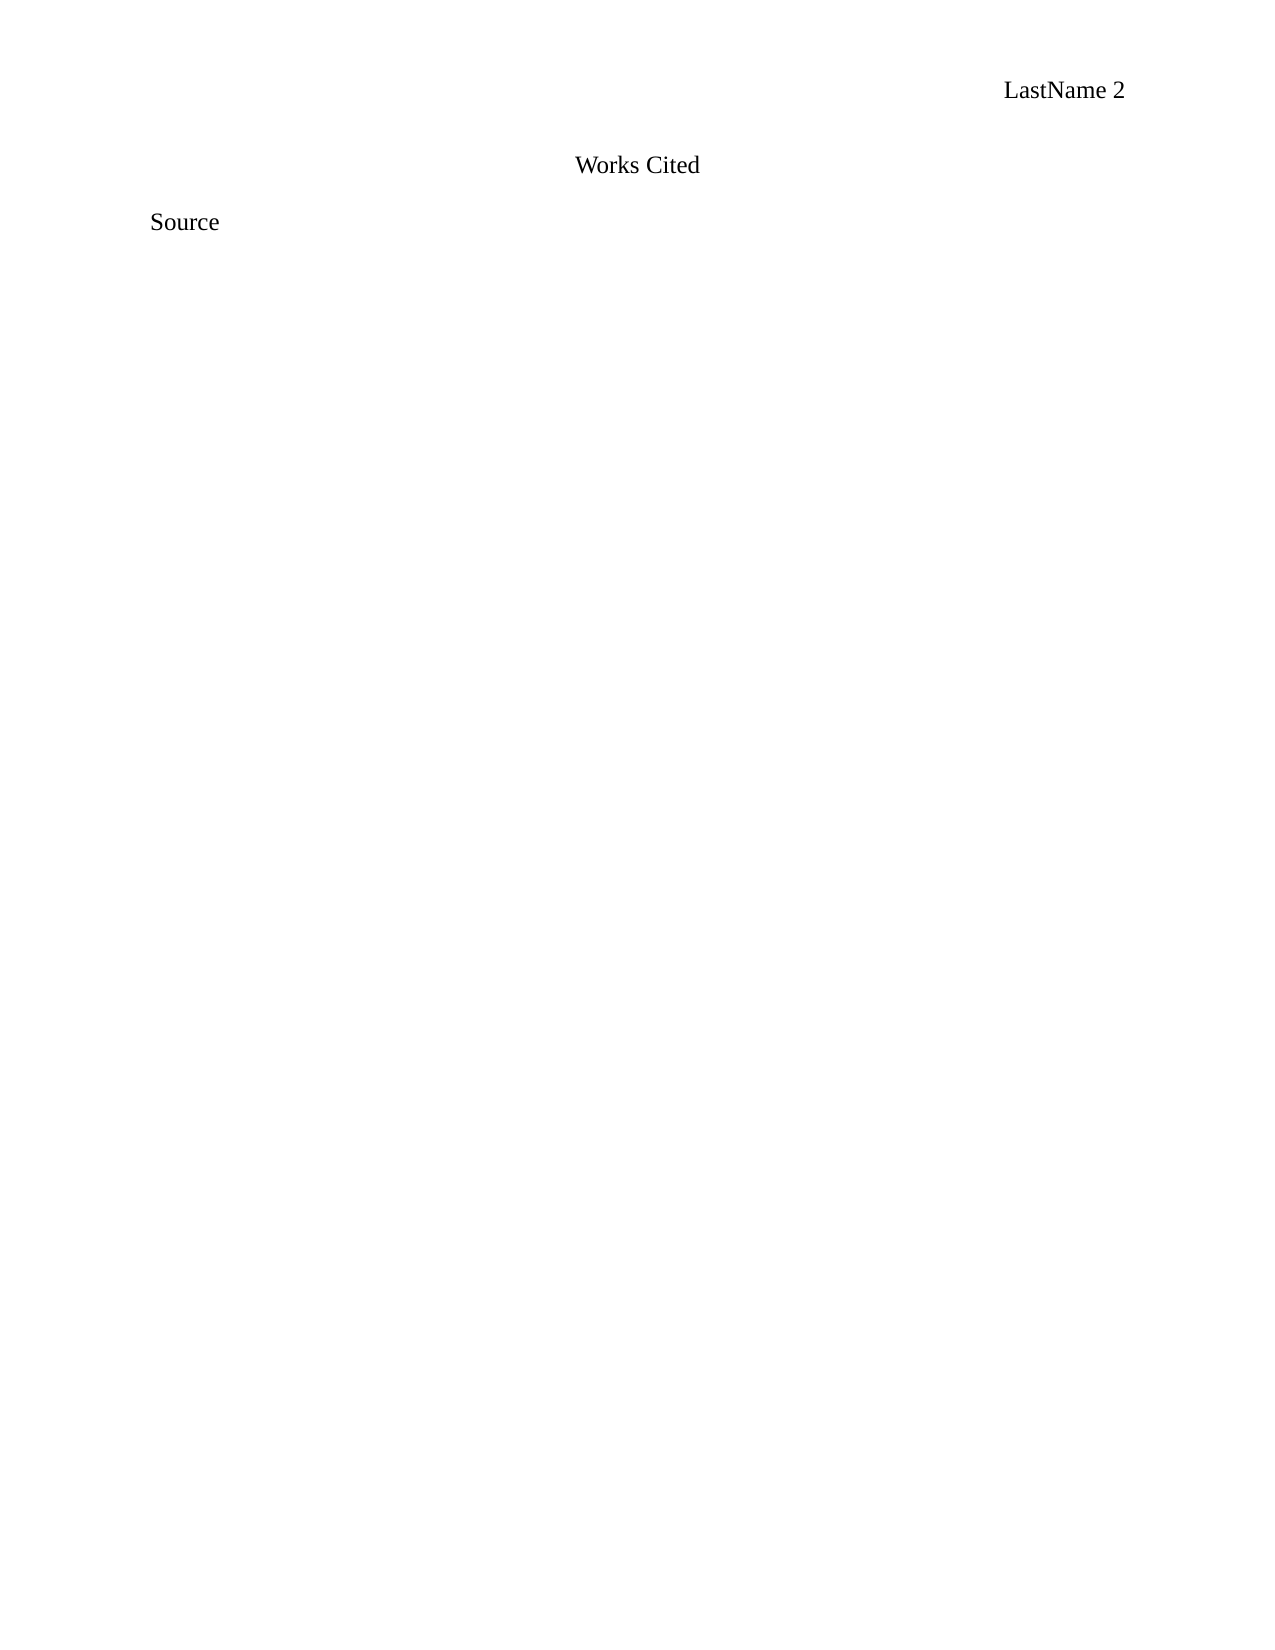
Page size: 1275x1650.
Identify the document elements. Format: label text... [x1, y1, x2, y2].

text Source [150, 207, 1050, 236]
text Works Cited [150, 150, 1125, 179]
